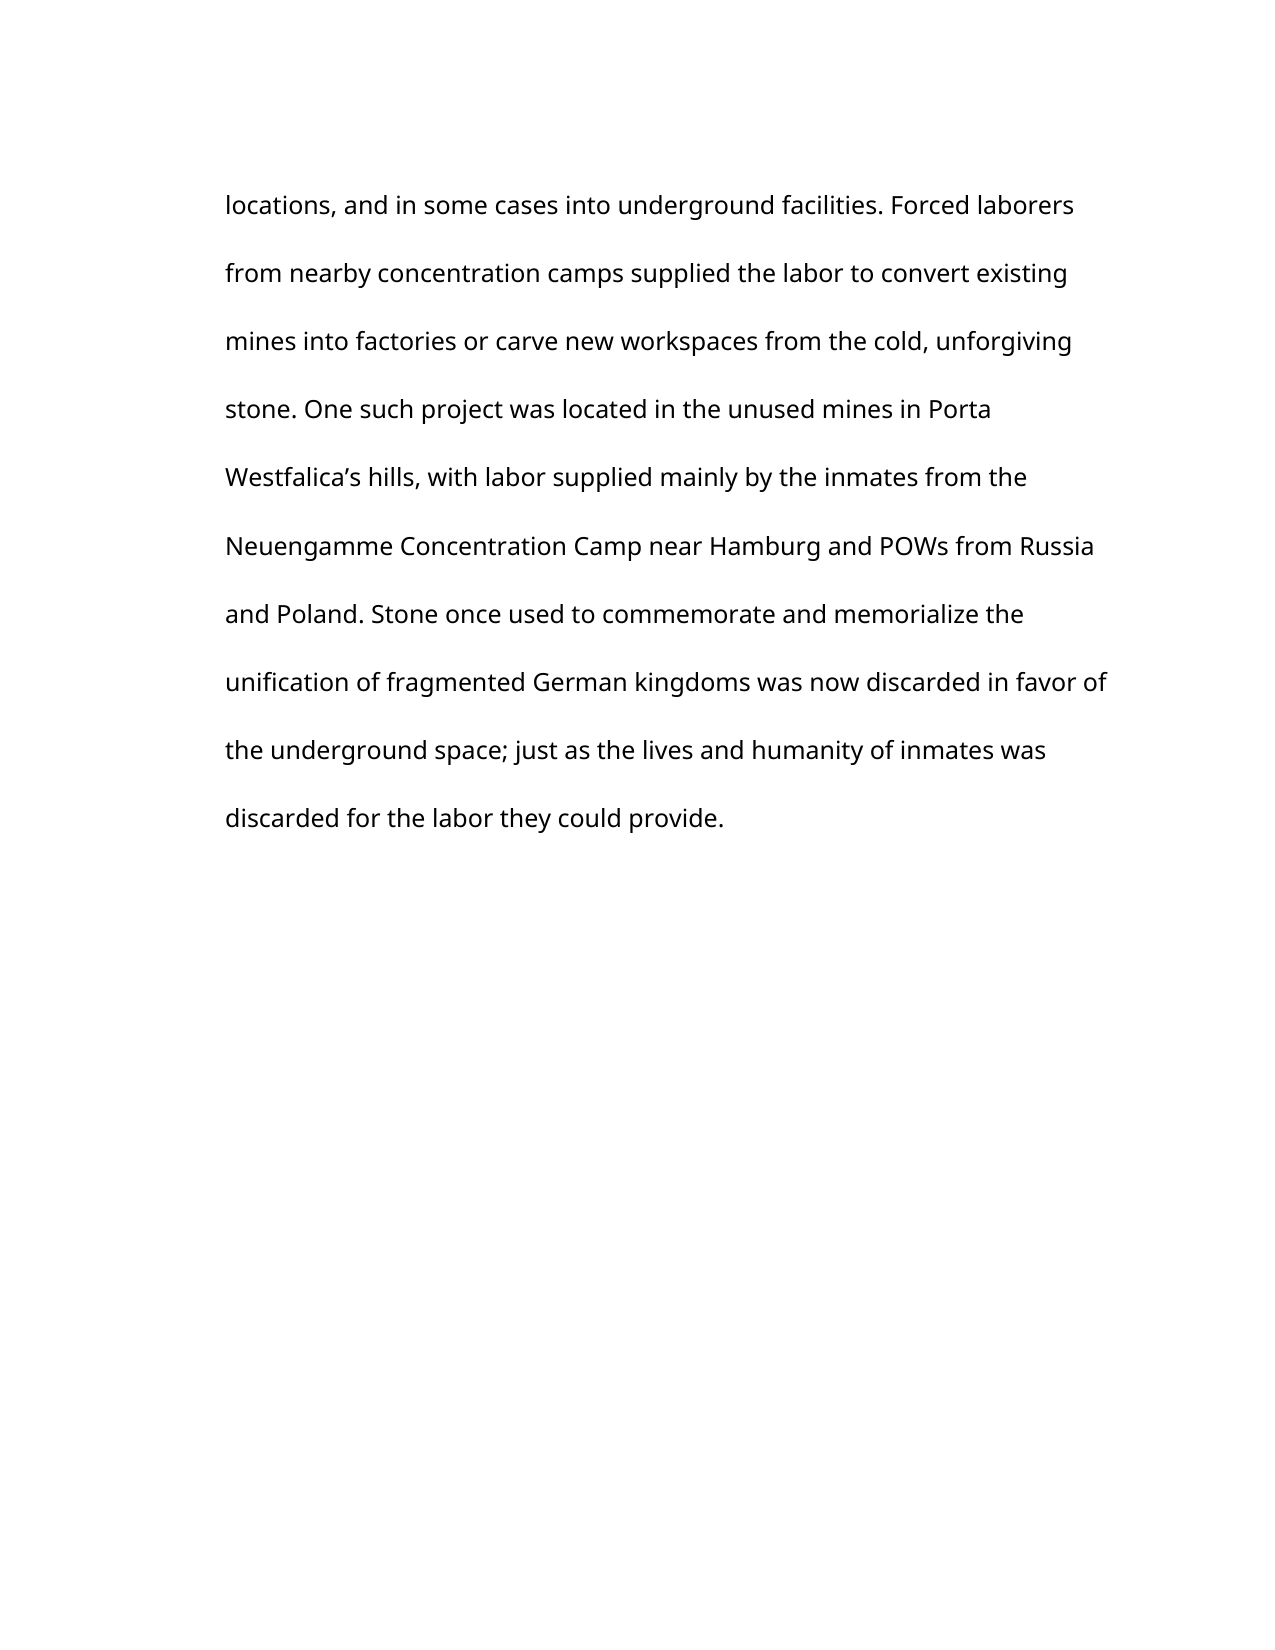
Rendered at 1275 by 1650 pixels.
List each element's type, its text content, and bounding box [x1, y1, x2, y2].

text locations, and in some cases into underground facilities. Forced laborers from nearby concentration camps supplied the labor to convert existing mines into factories or carve new workspaces from the cold, unforgiving stone. One such project was located in the unused mines in Porta Westfalica’s hills, with labor supplied mainly by the inmates from the Neuengamme Concentration Camp near Hamburg and POWs from Russia and Poland. Stone once used to commemorate and memorialize the unification of fragmented German kingdoms was now discarded in favor of the underground space; just as the lives and humanity of inmates was discarded for the labor they could provide. [225, 187, 1125, 835]
